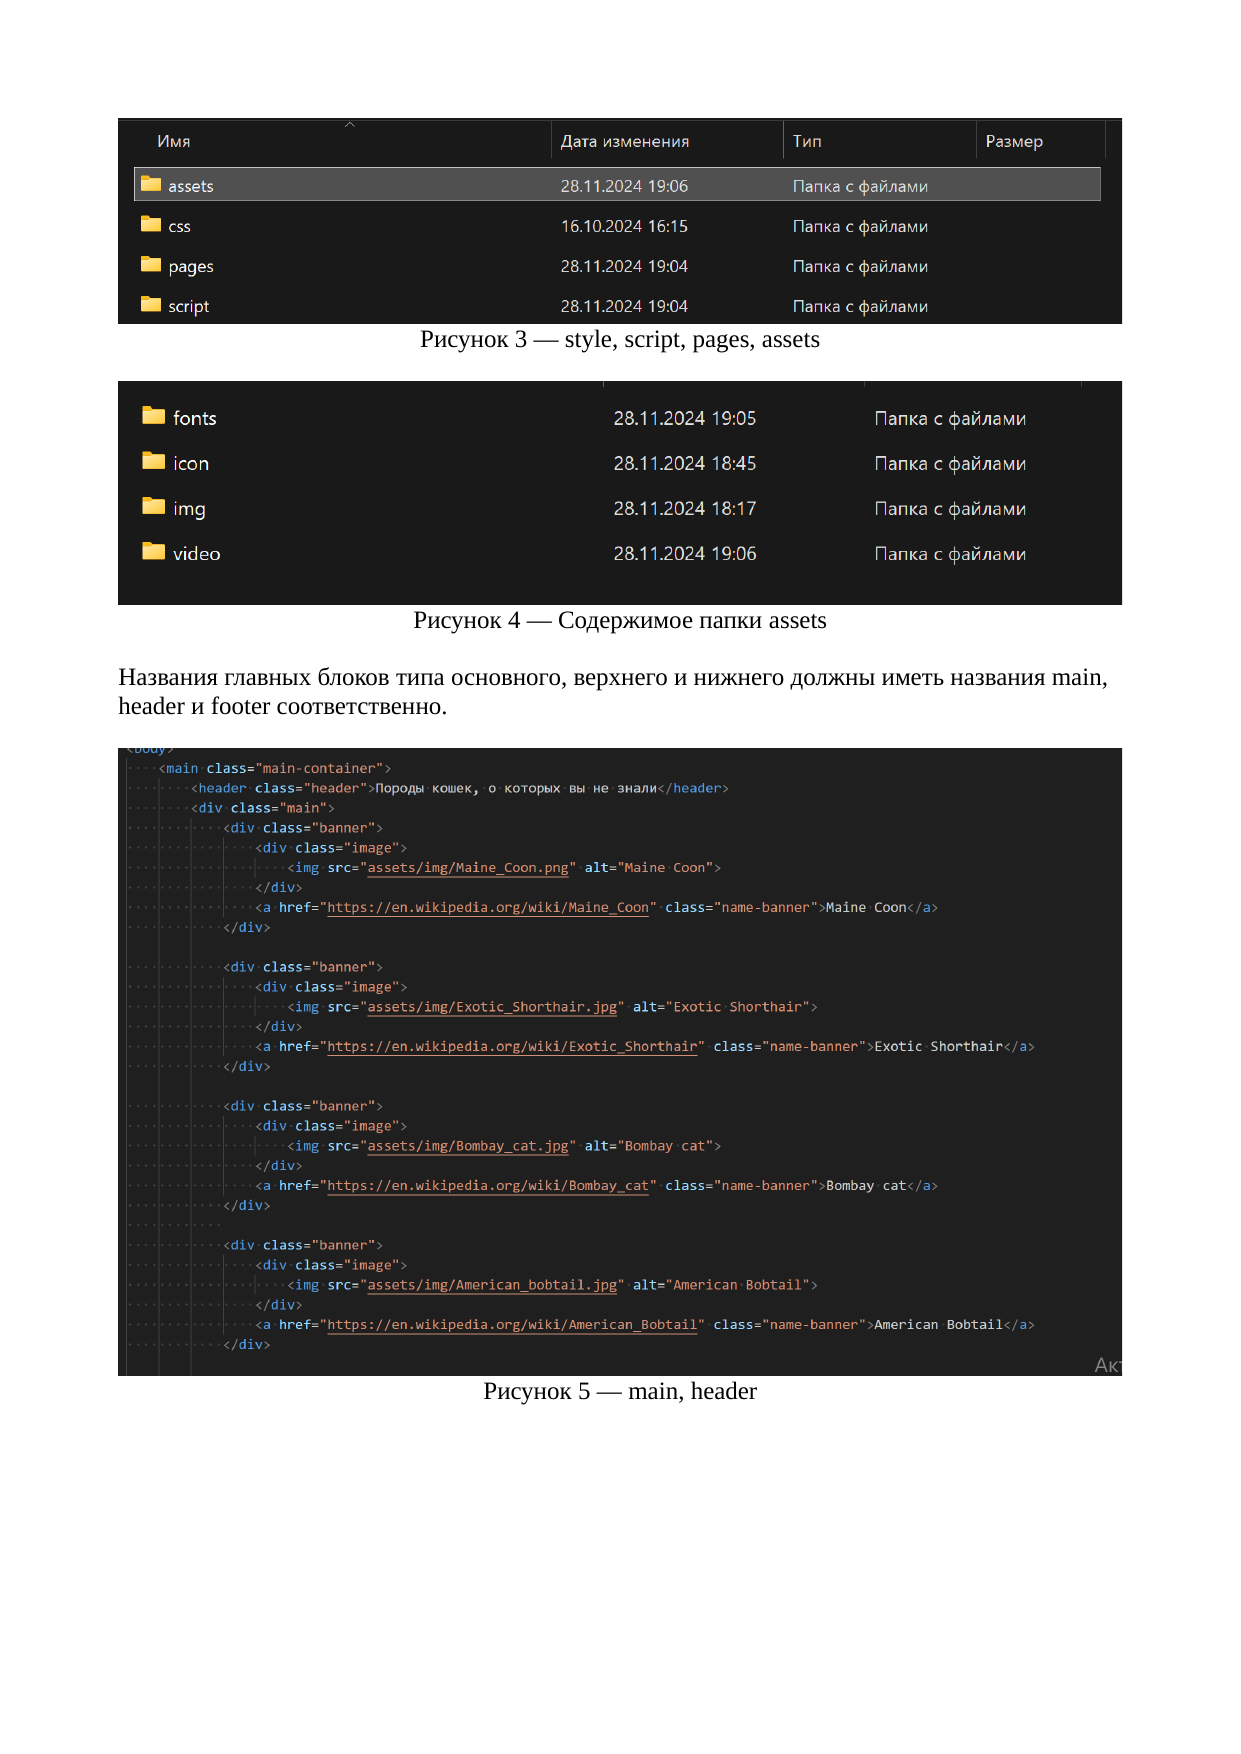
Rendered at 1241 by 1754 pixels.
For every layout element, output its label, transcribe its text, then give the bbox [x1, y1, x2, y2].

picture [118, 748, 1123, 1376]
picture [118, 381, 1123, 605]
text Названия главных блоков типа основного, верхнего и нижнего должны иметь названия main, header и footer соответственно. [118, 662, 1122, 720]
text Рисунок 5 — main, header [118, 1376, 1122, 1404]
text Рисунок 3 — style, script, pages, assets [118, 324, 1122, 353]
text Рисунок 4 — Содержимое папки assets [118, 605, 1122, 633]
picture [118, 118, 1123, 324]
